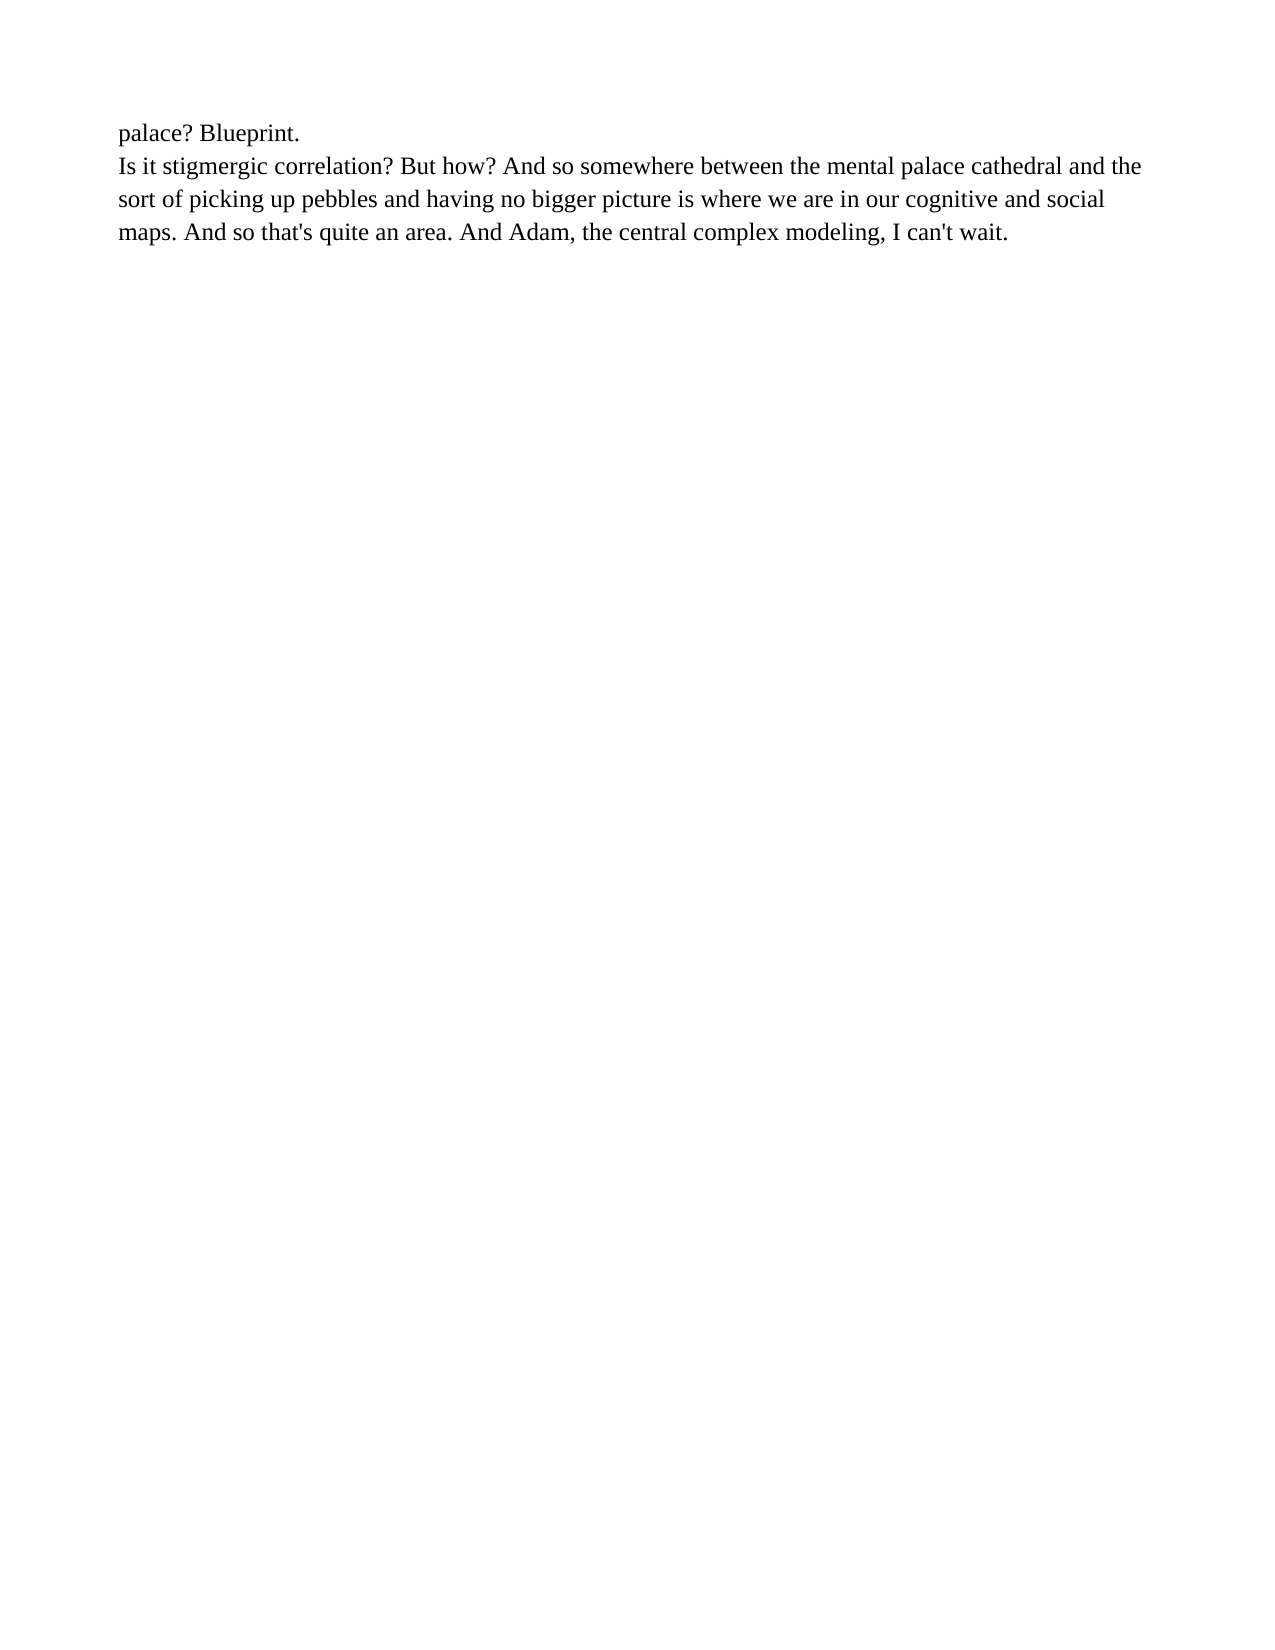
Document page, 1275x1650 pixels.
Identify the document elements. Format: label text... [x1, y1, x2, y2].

text palace? Blueprint. [118, 118, 1157, 147]
text Is it stigmergic correlation? But how? And so somewhere between the mental palace cathedral and the sort of picking up pebbles and having no bigger picture is where we are in our cognitive and social maps. And so that's quite an area. And Adam, the central complex modeling, I can't wait. [118, 151, 1157, 246]
